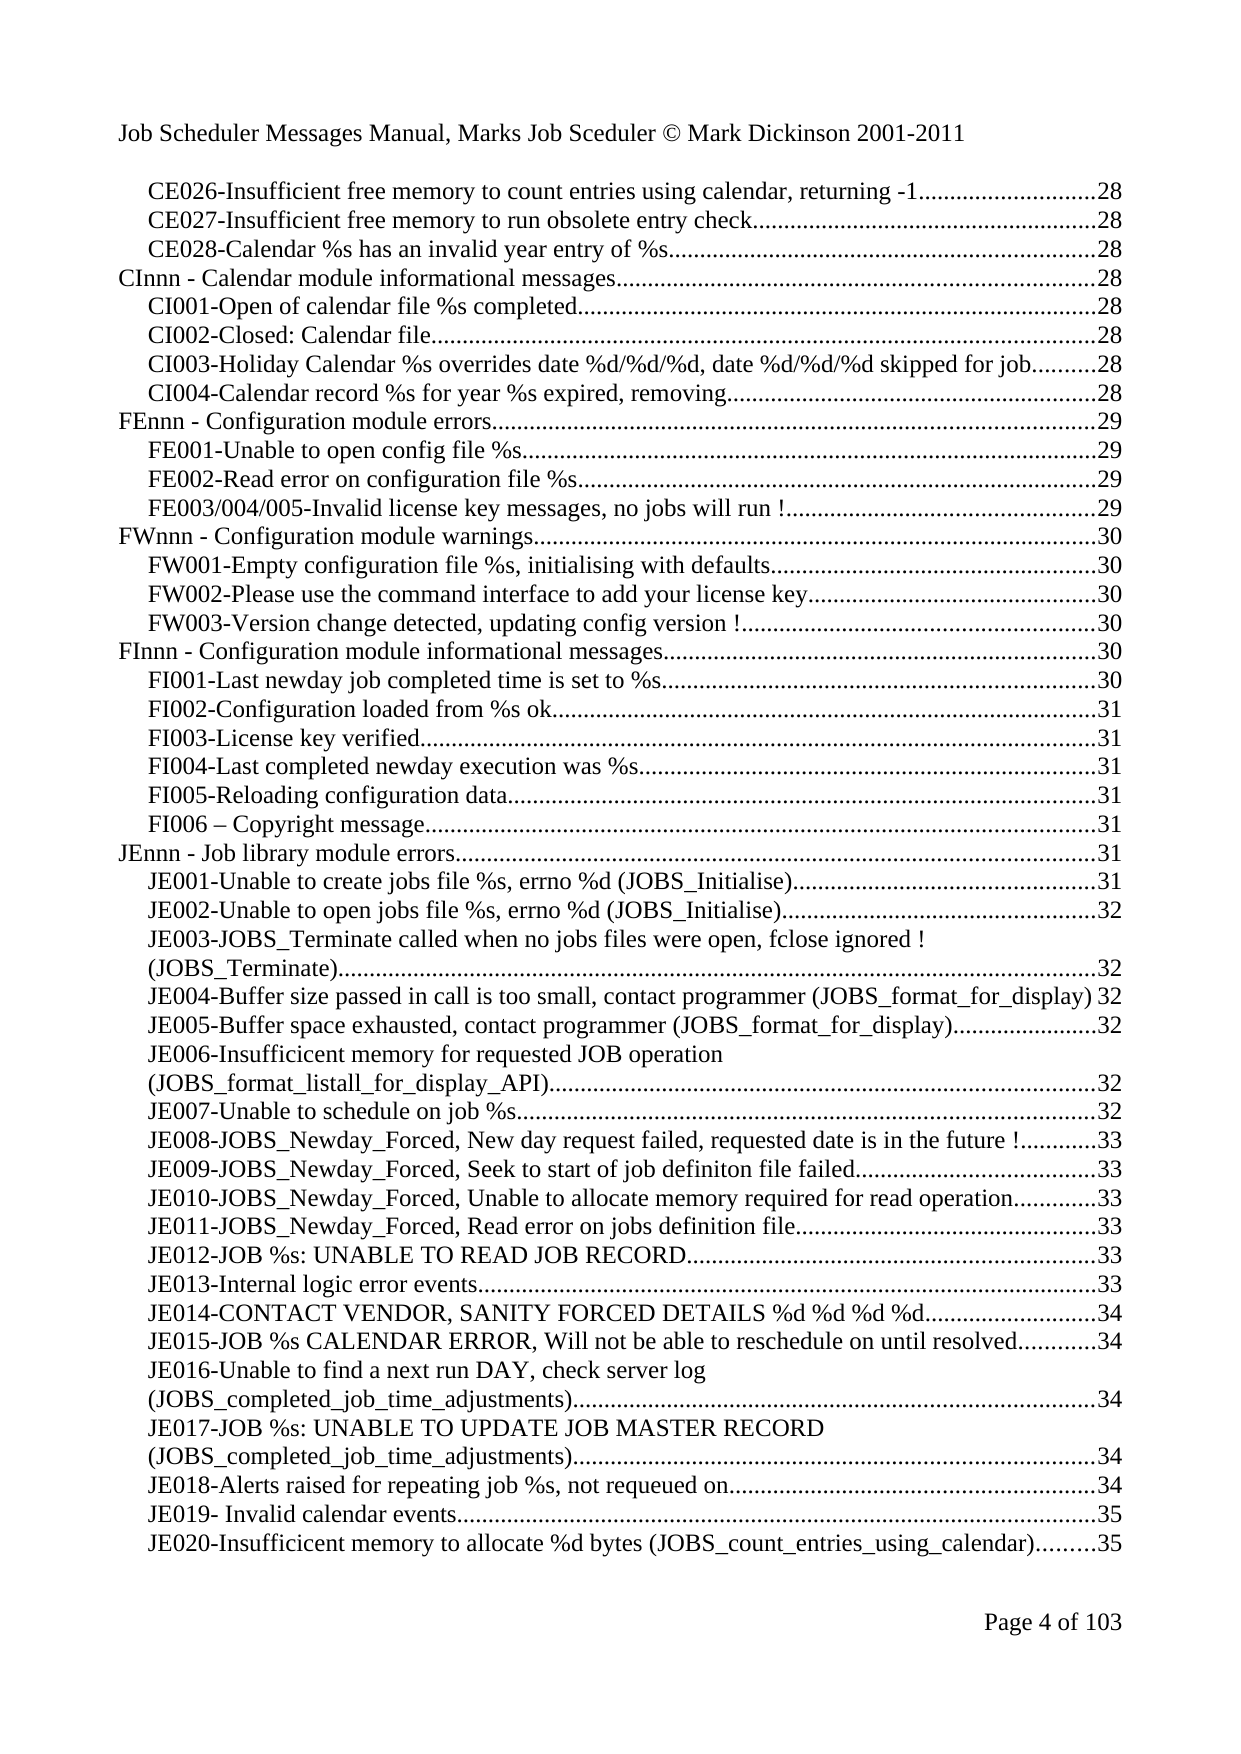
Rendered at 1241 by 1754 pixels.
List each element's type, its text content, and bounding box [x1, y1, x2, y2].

text JE009-JOBS_Newday_Forced, Seek to start of job definiton file failed 33 [148, 1154, 1122, 1183]
text JE010-JOBS_Newday_Forced, Unable to allocate memory required for read operation 33 [148, 1183, 1122, 1211]
text FI005-Reloading configuration data 31 [148, 780, 1122, 809]
text JE002-Unable to open jobs file %s, errno %d (JOBS_Initialise) 32 [148, 895, 1122, 924]
text FInnn - Configuration module informational messages 30 [118, 636, 1122, 665]
text JE007-Unable to schedule on job %s 32 [148, 1096, 1122, 1125]
text JE014-CONTACT VENDOR, SANITY FORCED DETAILS %d %d %d %d 34 [148, 1298, 1122, 1326]
text FI001-Last newday job completed time is set to %s 30 [148, 665, 1122, 694]
text JE005-Buffer space exhausted, contact programmer (JOBS_format_for_display) 32 [148, 1010, 1122, 1039]
text CI002-Closed: Calendar file 28 [148, 320, 1122, 349]
text JE018-Alerts raised for repeating job %s, not requeued on 34 [148, 1470, 1122, 1499]
text FI002-Configuration loaded from %s ok 31 [148, 694, 1122, 723]
text JE008-JOBS_Newday_Forced, New day request failed, requested date is in the future ! 33 [148, 1125, 1122, 1154]
text FW003-Version change detected, updating config version ! 30 [148, 608, 1122, 636]
text FWnnn - Configuration module warnings 30 [118, 521, 1122, 550]
text CE026-Insufficient free memory to count entries using calendar, returning -1 28 [148, 176, 1122, 205]
text FE002-Read error on configuration file %s 29 [148, 464, 1122, 493]
text FI006 – Copyright message 31 [148, 809, 1122, 838]
text CI004-Calendar record %s for year %s expired, removing 28 [148, 378, 1122, 406]
text JE015-JOB %s CALENDAR ERROR, Will not be able to reschedule on until resolved 34 [148, 1326, 1122, 1355]
text CInnn - Calendar module informational messages 28 [118, 263, 1122, 291]
text FW002-Please use the command interface to add your license key. 30 [148, 579, 1122, 608]
text FI003-License key verified. 31 [148, 723, 1122, 751]
text JE012-JOB %s: UNABLE TO READ JOB RECORD 33 [148, 1240, 1122, 1269]
text JE006-Insufficicent memory for requested JOB operation (JOBS_format_listall_for_display_API) 32 [148, 1039, 1122, 1096]
text JE016-Unable to find a next run DAY, check server log (JOBS_completed_job_time_adjustments) 34 [148, 1355, 1122, 1413]
text CI001-Open of calendar file %s completed 28 [148, 291, 1122, 320]
text JE019- Invalid calendar events 35 [148, 1499, 1122, 1528]
text FE003/004/005-Invalid license key messages, no jobs will run ! 29 [148, 493, 1122, 521]
text JE001-Unable to create jobs file %s, errno %d (JOBS_Initialise) 31 [148, 866, 1122, 895]
text JE017-JOB %s: UNABLE TO UPDATE JOB MASTER RECORD (JOBS_completed_job_time_adjustments) 34 [148, 1413, 1122, 1470]
text JE003-JOBS_Terminate called when no jobs files were open, fclose ignored ! (JOBS_Terminate) 32 [148, 924, 1122, 981]
text CI003-Holiday Calendar %s overrides date %d/%d/%d, date %d/%d/%d skipped for job 28 [148, 349, 1122, 378]
text JE013-Internal logic error events 33 [148, 1269, 1122, 1298]
text JE011-JOBS_Newday_Forced, Read error on jobs definition file 33 [148, 1211, 1122, 1240]
text FE001-Unable to open config file %s 29 [148, 435, 1122, 464]
text CE027-Insufficient free memory to run obsolete entry check 28 [148, 205, 1122, 234]
text JE004-Buffer size passed in call is too small, contact programmer (JOBS_format_for_display) 32 [148, 981, 1122, 1010]
text FI004-Last completed newday execution was %s 31 [148, 751, 1122, 780]
text JEnnn - Job library module errors 31 [118, 838, 1122, 866]
text CE028-Calendar %s has an invalid year entry of %s 28 [148, 234, 1122, 263]
text JE020-Insufficicent memory to allocate %d bytes (JOBS_count_entries_using_calendar) 35 [148, 1528, 1122, 1556]
text FW001-Empty configuration file %s, initialising with defaults 30 [148, 550, 1122, 579]
text FEnnn - Configuration module errors 29 [118, 406, 1122, 435]
